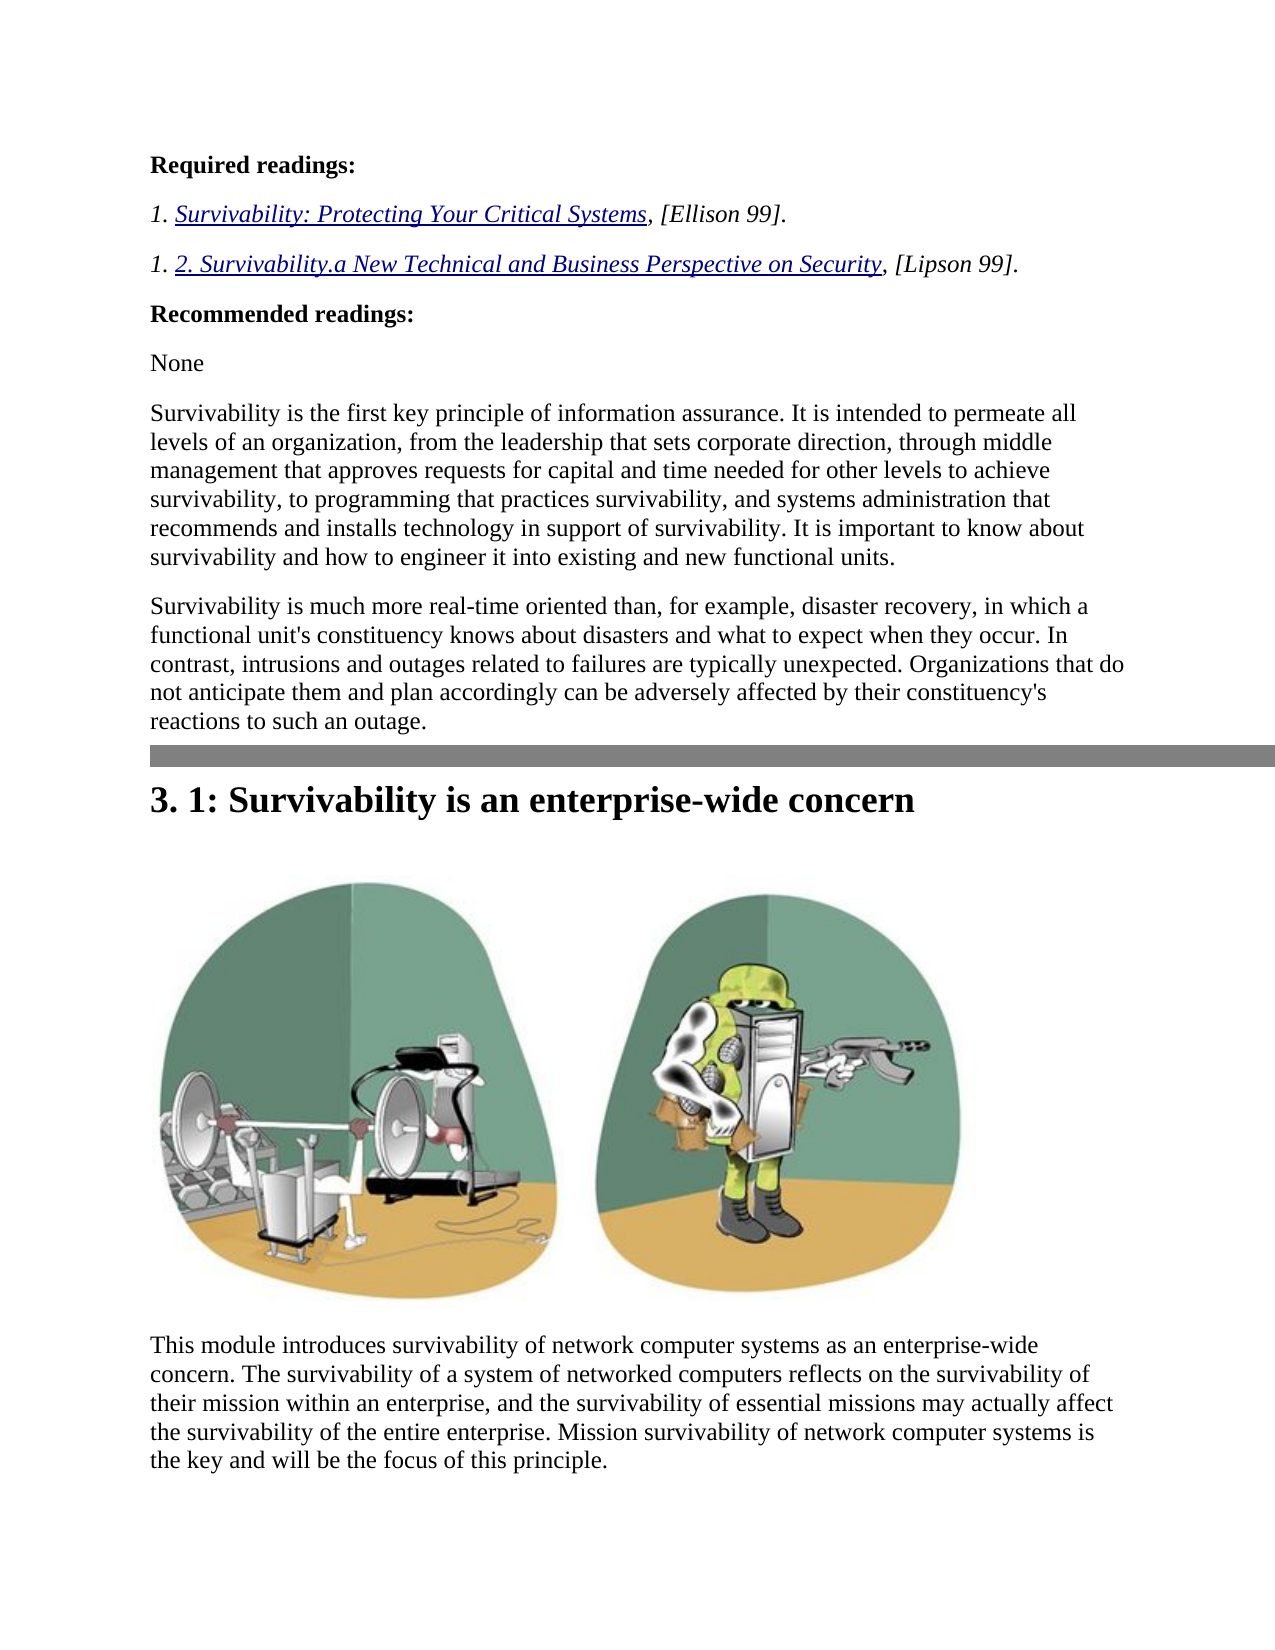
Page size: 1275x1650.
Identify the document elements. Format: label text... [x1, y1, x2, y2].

text This module introduces survivability of network computer systems as an enterprise-wide concern. The survivability of a system of networked computers reflects on the survivability of their mission within an enterprise, and the survivability of essential missions may actually affect the survivability of the entire enterprise. Mission survivability of network computer systems is the key and will be the focus of this principle. [150, 1330, 1125, 1474]
text Required readings: [150, 150, 1125, 179]
table_cell [150, 863, 573, 1320]
table_header [150, 831, 573, 863]
table_cell [574, 863, 997, 1320]
text Recommended readings: [150, 299, 1125, 327]
text 1. Survivability: Protecting Your Critical Systems, [Ellison 99]. [150, 199, 1125, 228]
subtitle 3. 1: Survivability is an enterprise-wide concern [150, 778, 1125, 821]
table_header [574, 831, 997, 863]
text 1. 2. Survivability.a New Technical and Business Perspective on Security, [Lipson 99]. [150, 249, 1125, 278]
text Survivability is the first key principle of information assurance. It is intended to permeate all levels of an organization, from the leadership that sets corporate direction, through middle management that approves requests for capital and time needed for other levels to achieve survivability, to programming that practices survivability, and systems administration that recommends and installs technology in support of survivability. It is important to know about survivability and how to engineer it into existing and new functional units. [150, 398, 1125, 570]
text Survivability is much more real-time oriented than, for example, disaster recovery, in which a functional unit's constituency knows about disasters and what to expect when they occur. In contrast, intrusions and outages related to failures are typically unexpected. Organizations that do not anticipate them and plan accordingly can be adversely affected by their constituency's reactions to such an outage. [150, 591, 1125, 735]
text None [150, 348, 1125, 377]
